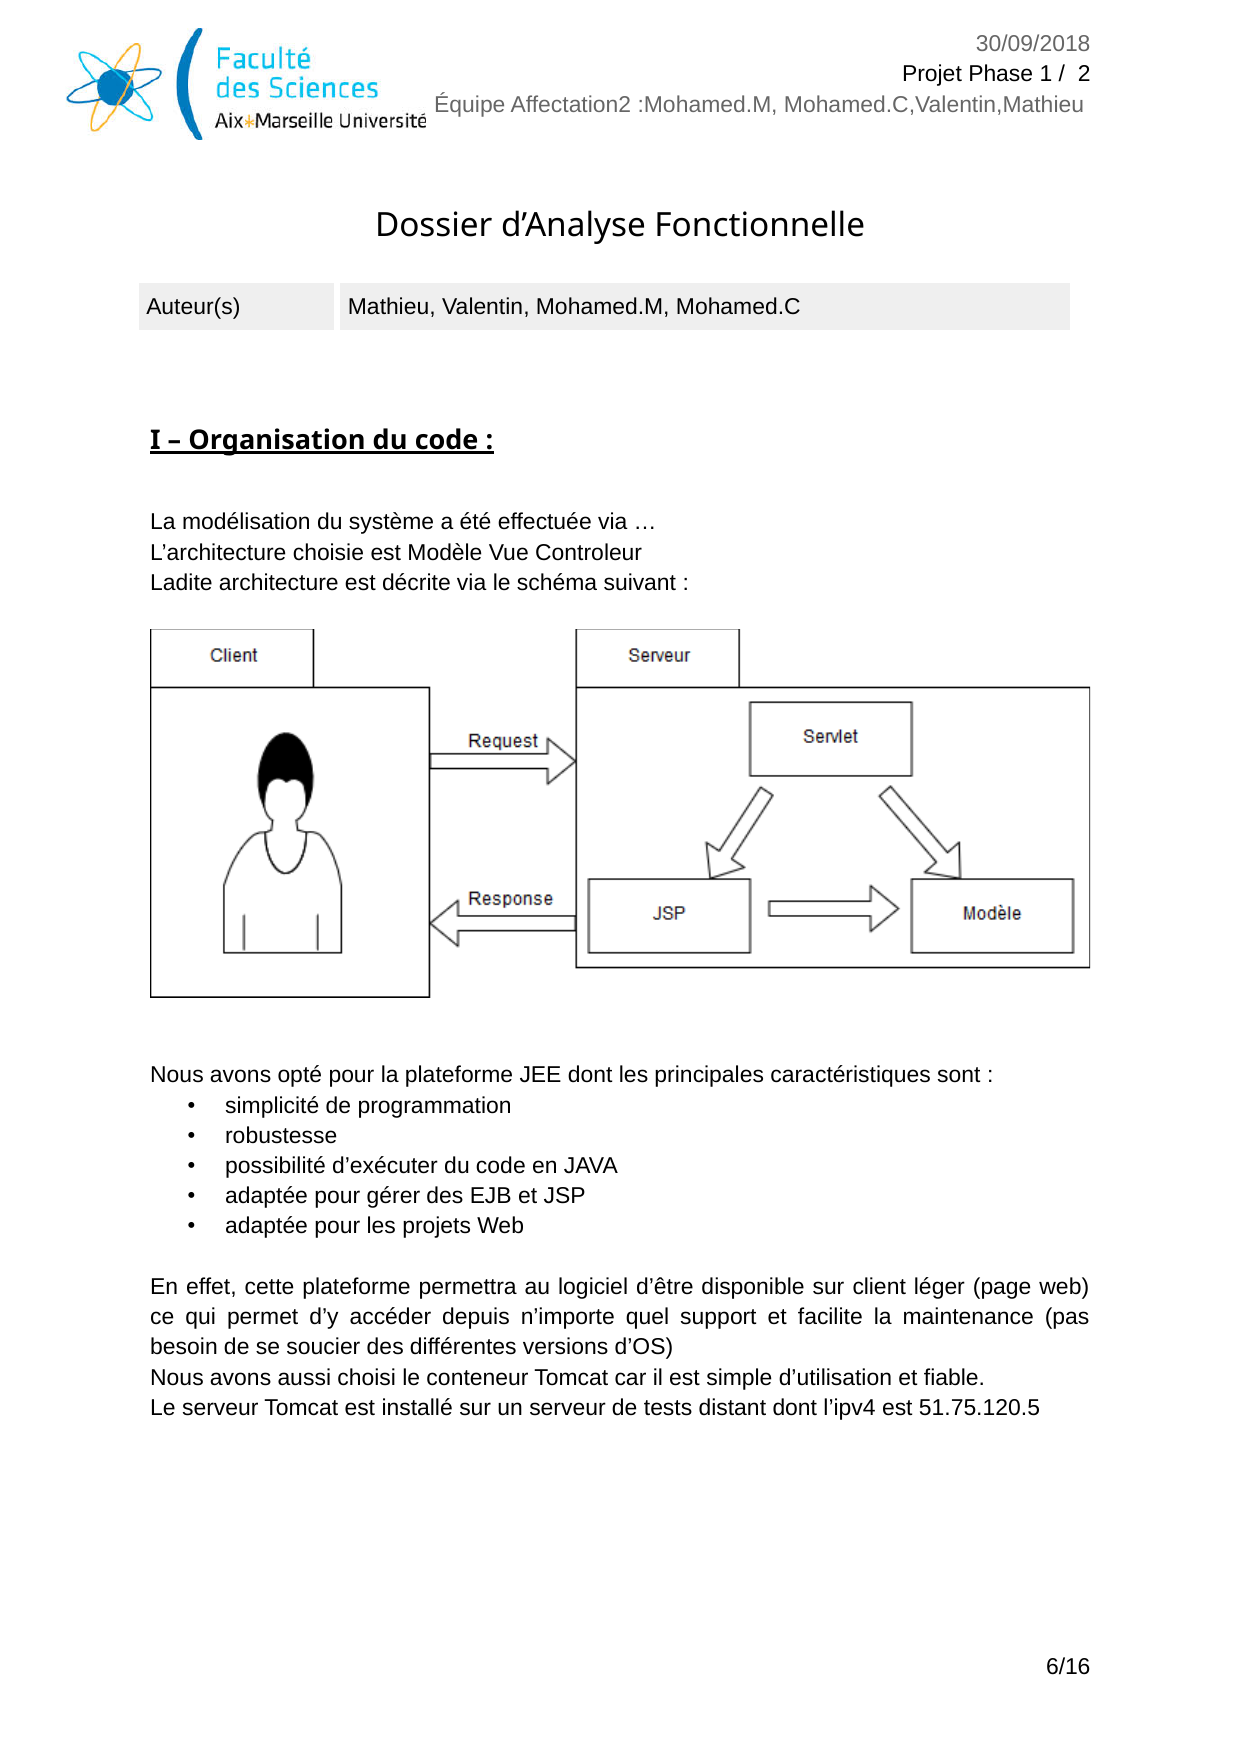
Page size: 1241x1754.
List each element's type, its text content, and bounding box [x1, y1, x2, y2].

text En effet, cette plateforme permettra au logiciel d’être disponible sur client léger (page web) ce qui permet d’y accéder depuis n’importe quel support et facilite la maintenance (pas besoin de se soucier des différentes versions d’OS) [150, 1273, 1090, 1360]
picture [150, 629, 1091, 998]
list adaptée pour gérer des EJB et JSP [187, 1182, 1090, 1209]
text Le serveur Tomcat est installé sur un serveur de tests distant dont l’ipv4 est 51.75.120.5 [150, 1394, 1090, 1420]
list simplicité de programmation [187, 1092, 1090, 1118]
list robustesse [187, 1122, 1090, 1148]
table_header Mathieu, Valentin, Mohamed.M, Mohamed.C [340, 283, 1070, 330]
list adaptée pour les projets Web [187, 1212, 1090, 1239]
text Ladite architecture est décrite via le schéma suivant : [150, 569, 1090, 595]
list possibilité d’exécuter du code en JAVA [187, 1152, 1090, 1178]
subtitle I – Organisation du code : [150, 420, 1090, 457]
text L’architecture choisie est Modèle Vue Controleur [150, 538, 1090, 565]
picture [65, 28, 426, 140]
table_header Auteur(s) [139, 283, 334, 330]
text La modélisation du système a été effectuée via … [150, 508, 1090, 534]
text Nous avons aussi choisi le conteneur Tomcat car il est simple d’utilisation et fiable. [150, 1363, 1090, 1390]
subtitle Dossier d’Analyse Fonctionnelle [150, 201, 1090, 246]
text Nous avons opté pour la plateforme JEE dont les principales caractéristiques sont : [150, 1061, 1090, 1088]
